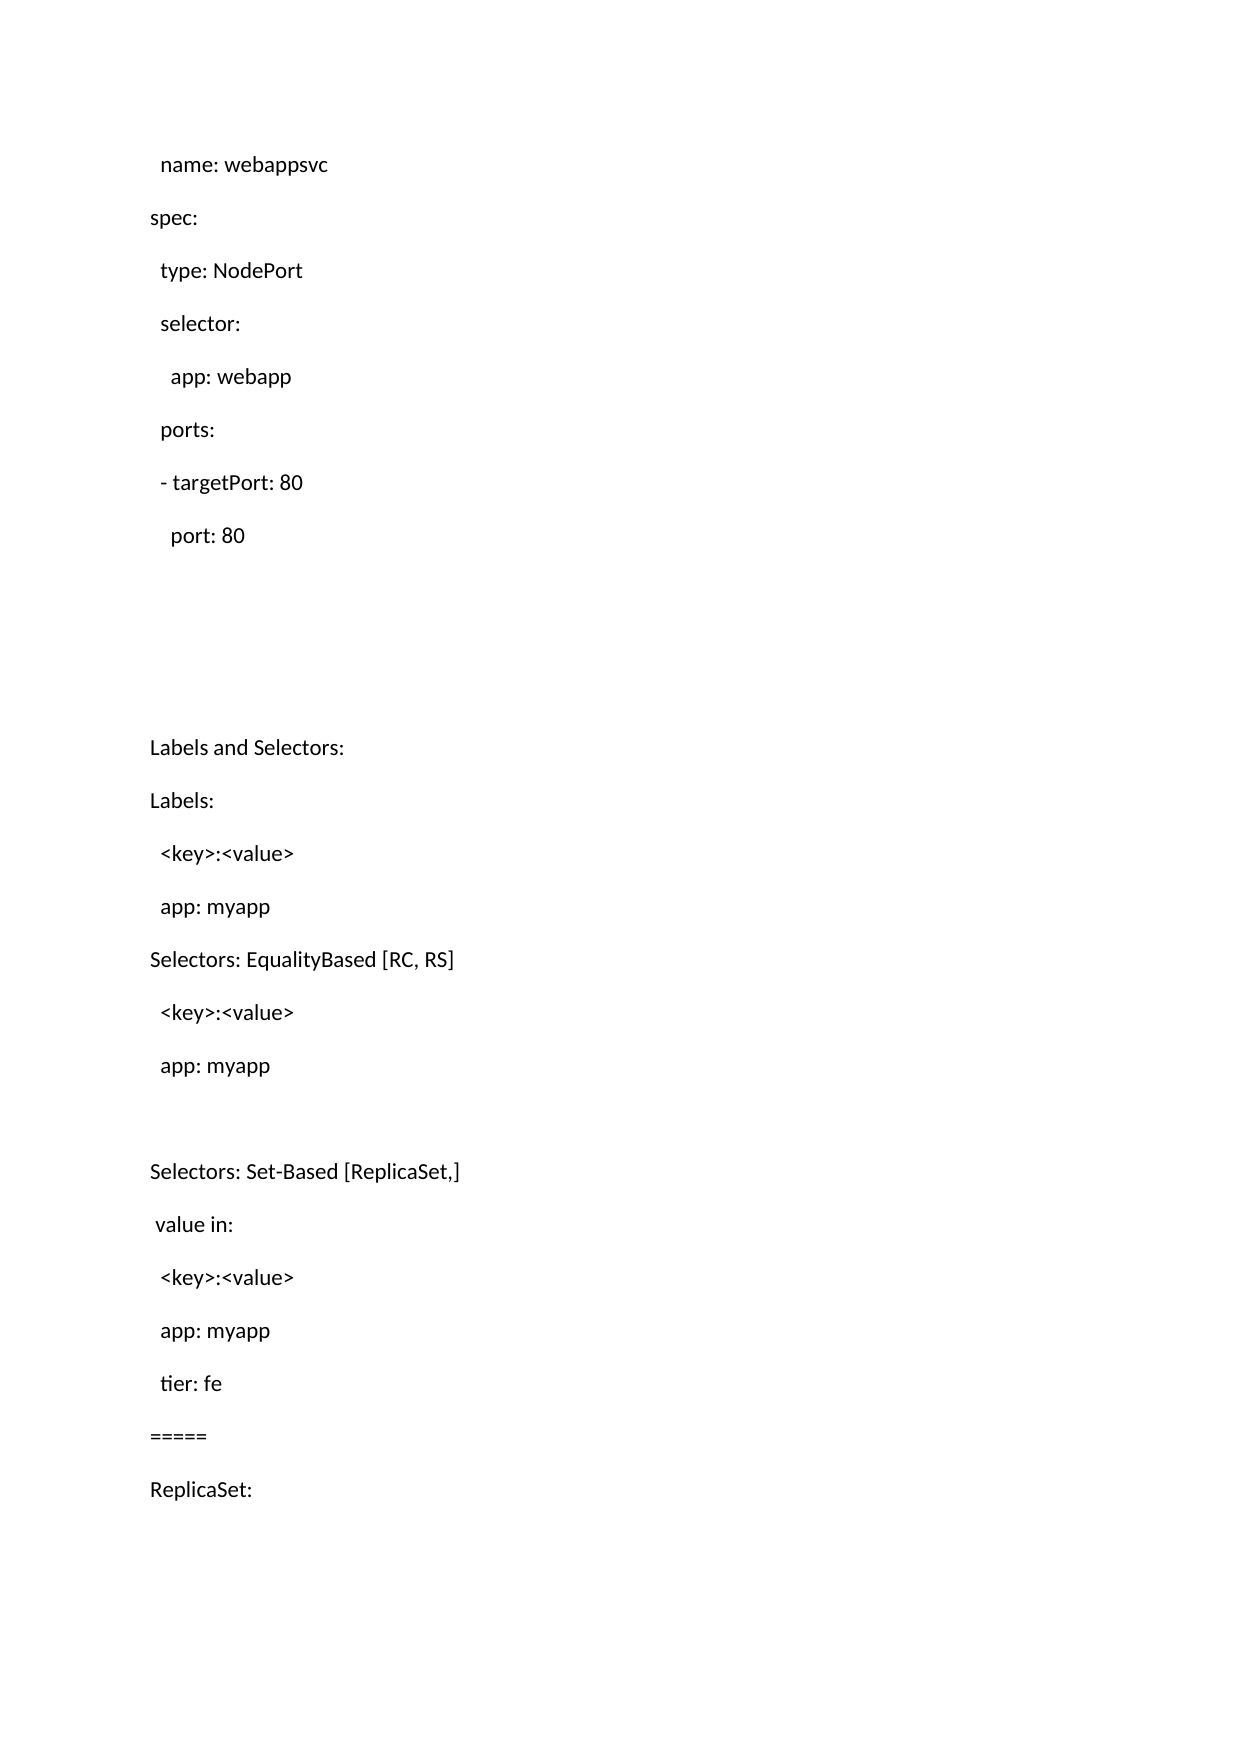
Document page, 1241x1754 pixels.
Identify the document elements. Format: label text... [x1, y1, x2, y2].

text <key>:<value> [150, 1263, 1090, 1291]
text <key>:<value> [150, 839, 1090, 867]
text app: myapp [150, 1051, 1090, 1079]
text Labels: [150, 786, 1090, 814]
text ports: [150, 415, 1090, 443]
text name: webappsvc [150, 150, 1090, 178]
text app: myapp [150, 1316, 1090, 1344]
text spec: [150, 203, 1090, 231]
text app: webapp [150, 362, 1090, 390]
text ReplicaSet: [150, 1476, 1090, 1503]
text tier: fe [150, 1369, 1090, 1397]
text port: 80 [150, 521, 1090, 549]
text value in: [150, 1210, 1090, 1238]
text <key>:<value> [150, 998, 1090, 1026]
text selector: [150, 309, 1090, 337]
text app: myapp [150, 892, 1090, 920]
text Labels and Selectors: [150, 733, 1090, 761]
text Selectors: EqualityBased [RC, RS] [150, 945, 1090, 973]
text type: NodePort [150, 256, 1090, 284]
text Selectors: Set-Based [ReplicaSet,] [150, 1157, 1090, 1185]
text ===== [150, 1422, 1090, 1451]
text - targetPort: 80 [150, 468, 1090, 496]
